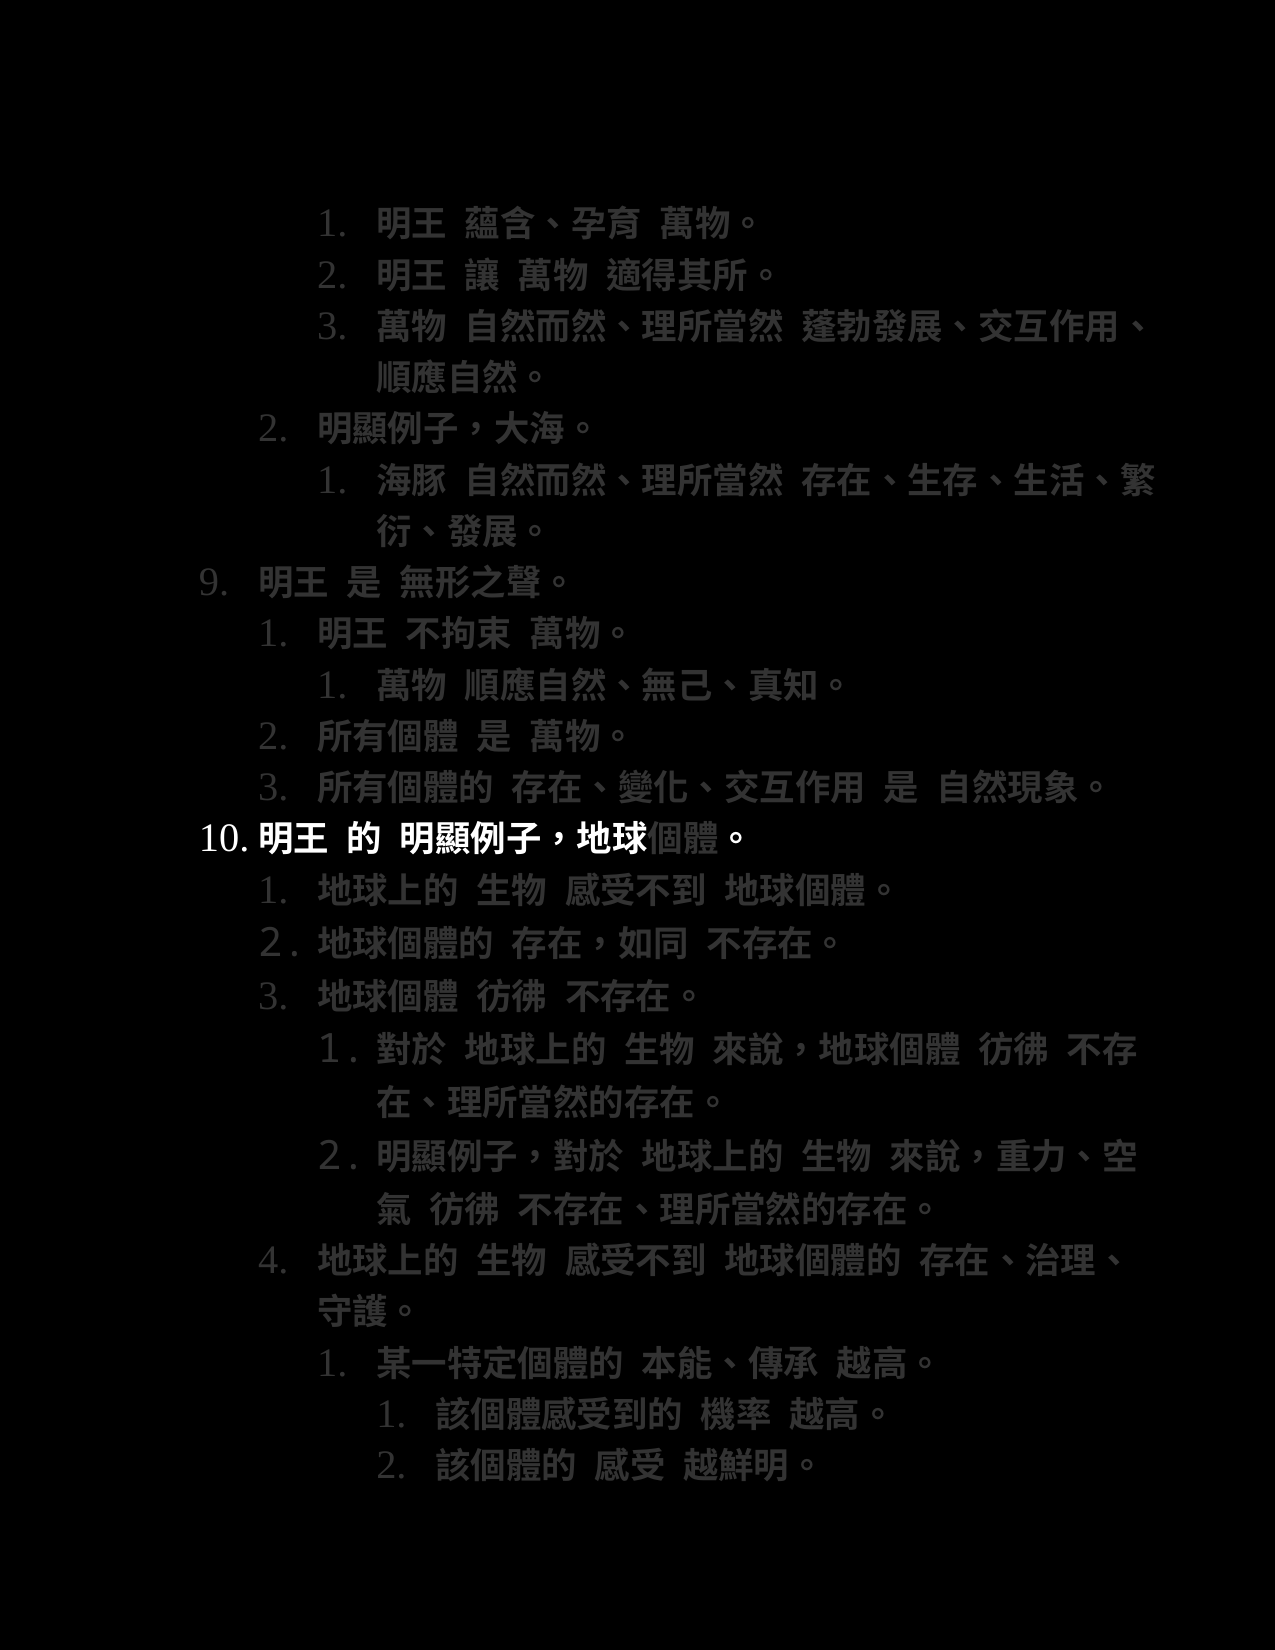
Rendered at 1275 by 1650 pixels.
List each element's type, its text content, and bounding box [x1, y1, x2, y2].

list 某一特定個體的 本能、傳承 越高。 [317, 1335, 1157, 1386]
list 萬物 自然而然、理所當然 蓬勃發展、交互作用、順應自然。 [317, 298, 1157, 401]
list 所有個體 是 萬物。 [258, 708, 1157, 759]
list 地球上的 生物 感受不到 地球個體。 [258, 862, 1157, 913]
list 地球上的 生物 感受不到 地球個體的 存在、治理、守護。 [258, 1232, 1157, 1335]
list 明王 是 無形之聲。 [199, 554, 1157, 606]
list 該個體的 感受 越鮮明。 [376, 1437, 1157, 1489]
list 萬物 順應自然、無己、真知。 [317, 657, 1157, 708]
list 明王 的 明顯例子，地球個體。 [199, 811, 1157, 862]
list 該個體感受到的 機率 越高。 [376, 1386, 1157, 1437]
list 所有個體的 存在、變化、交互作用 是 自然現象。 [258, 759, 1157, 811]
list 明王 蘊含、孕育 萬物。 [317, 196, 1157, 247]
list 明王 讓 萬物 適得其所。 [317, 247, 1157, 298]
list 地球個體的 存在，如同 不存在。 [258, 913, 1157, 968]
list 明王 不拘束 萬物。 [258, 606, 1157, 657]
list 明顯例子，大海。 [258, 401, 1157, 452]
list 對於 地球上的 生物 來說，地球個體 彷彿 不存在、理所當然的存在。 [317, 1020, 1157, 1126]
list 明顯例子，對於 地球上的 生物 來說，重力、空氣 彷彿 不存在、理所當然的存在。 [317, 1126, 1157, 1232]
list 海豚 自然而然、理所當然 存在、生存、生活、繁衍、發展。 [317, 452, 1157, 554]
list 地球個體 彷彿 不存在。 [258, 968, 1157, 1020]
